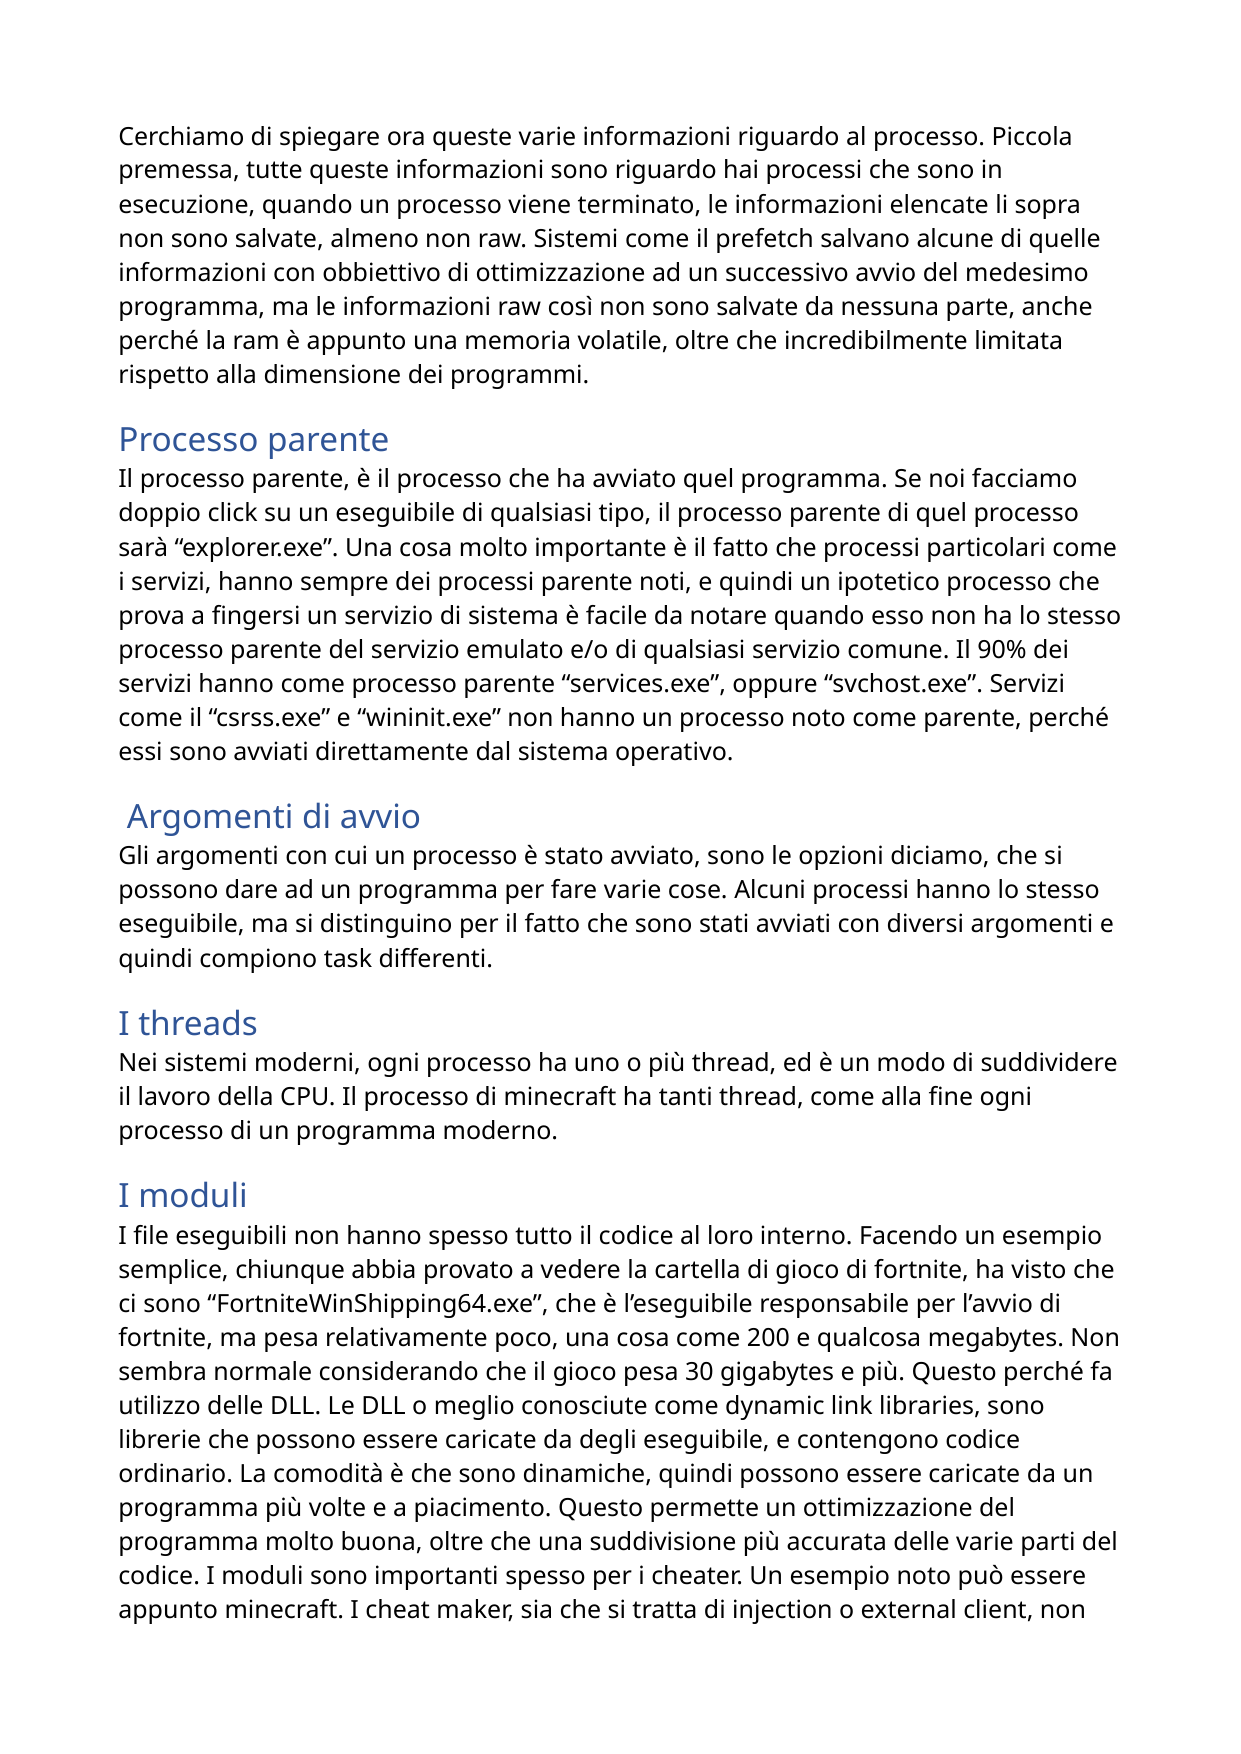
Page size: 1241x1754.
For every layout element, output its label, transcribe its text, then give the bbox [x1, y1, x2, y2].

text Il processo parente, è il processo che ha avviato quel programma. Se noi facciamo doppio click su un eseguibile di qualsiasi tipo, il processo parente di quel processo sarà “explorer.exe”. Una cosa molto importante è il fatto che processi particolari come i servizi, hanno sempre dei processi parente noti, e quindi un ipotetico processo che prova a fingersi un servizio di sistema è facile da notare quando esso non ha lo stesso processo parente del servizio emulato e/o di qualsiasi servizio comune. Il 90% dei servizi hanno come processo parente “services.exe”, oppure “svchost.exe”. Servizi come il “csrss.exe” e “wininit.exe” non hanno un processo noto come parente, perché essi sono avviati direttamente dal sistema operativo. [118, 461, 1122, 768]
subtitle Argomenti di avvio [118, 793, 1122, 838]
text Gli argomenti con cui un processo è stato avviato, sono le opzioni diciamo, che si possono dare ad un programma per fare varie cose. Alcuni processi hanno lo stesso eseguibile, ma si distinguino per il fatto che sono stati avviati con diversi argomenti e quindi compiono task differenti. [118, 838, 1122, 974]
subtitle I threads [118, 999, 1122, 1045]
text Cerchiamo di spiegare ora queste varie informazioni riguardo al processo. Piccola premessa, tutte queste informazioni sono riguardo hai processi che sono in esecuzione, quando un processo viene terminato, le informazioni elencate li sopra non sono salvate, almeno non raw. Sistemi come il prefetch salvano alcune di quelle informazioni con obbiettivo di ottimizzazione ad un successivo avvio del medesimo programma, ma le informazioni raw così non sono salvate da nessuna parte, anche perché la ram è appunto una memoria volatile, oltre che incredibilmente limitata rispetto alla dimensione dei programmi. [118, 118, 1122, 391]
subtitle I moduli [118, 1172, 1122, 1217]
text Nei sistemi moderni, ogni processo ha uno o più thread, ed è un modo di suddividere il lavoro della CPU. Il processo di minecraft ha tanti thread, come alla fine ogni processo di un programma moderno. [118, 1045, 1122, 1147]
text I file eseguibili non hanno spesso tutto il codice al loro interno. Facendo un esempio semplice, chiunque abbia provato a vedere la cartella di gioco di fortnite, ha visto che ci sono “FortniteWinShipping64.exe”, che è l’eseguibile responsabile per l’avvio di fortnite, ma pesa relativamente poco, una cosa come 200 e qualcosa megabytes. Non sembra normale considerando che il gioco pesa 30 gigabytes e più. Questo perché fa utilizzo delle DLL. Le DLL o meglio conosciute come dynamic link libraries, sono librerie che possono essere caricate da degli eseguibile, e contengono codice ordinario. La comodità è che sono dinamiche, quindi possono essere caricate da un programma più volte e a piacimento. Questo permette un ottimizzazione del programma molto buona, oltre che una suddivisione più accurata delle varie parti del codice. I moduli sono importanti spesso per i cheater. Un esempio noto può essere appunto minecraft. I cheat maker, sia che si tratta di injection o external client, non [118, 1217, 1122, 1626]
subtitle Processo parente [118, 416, 1122, 461]
